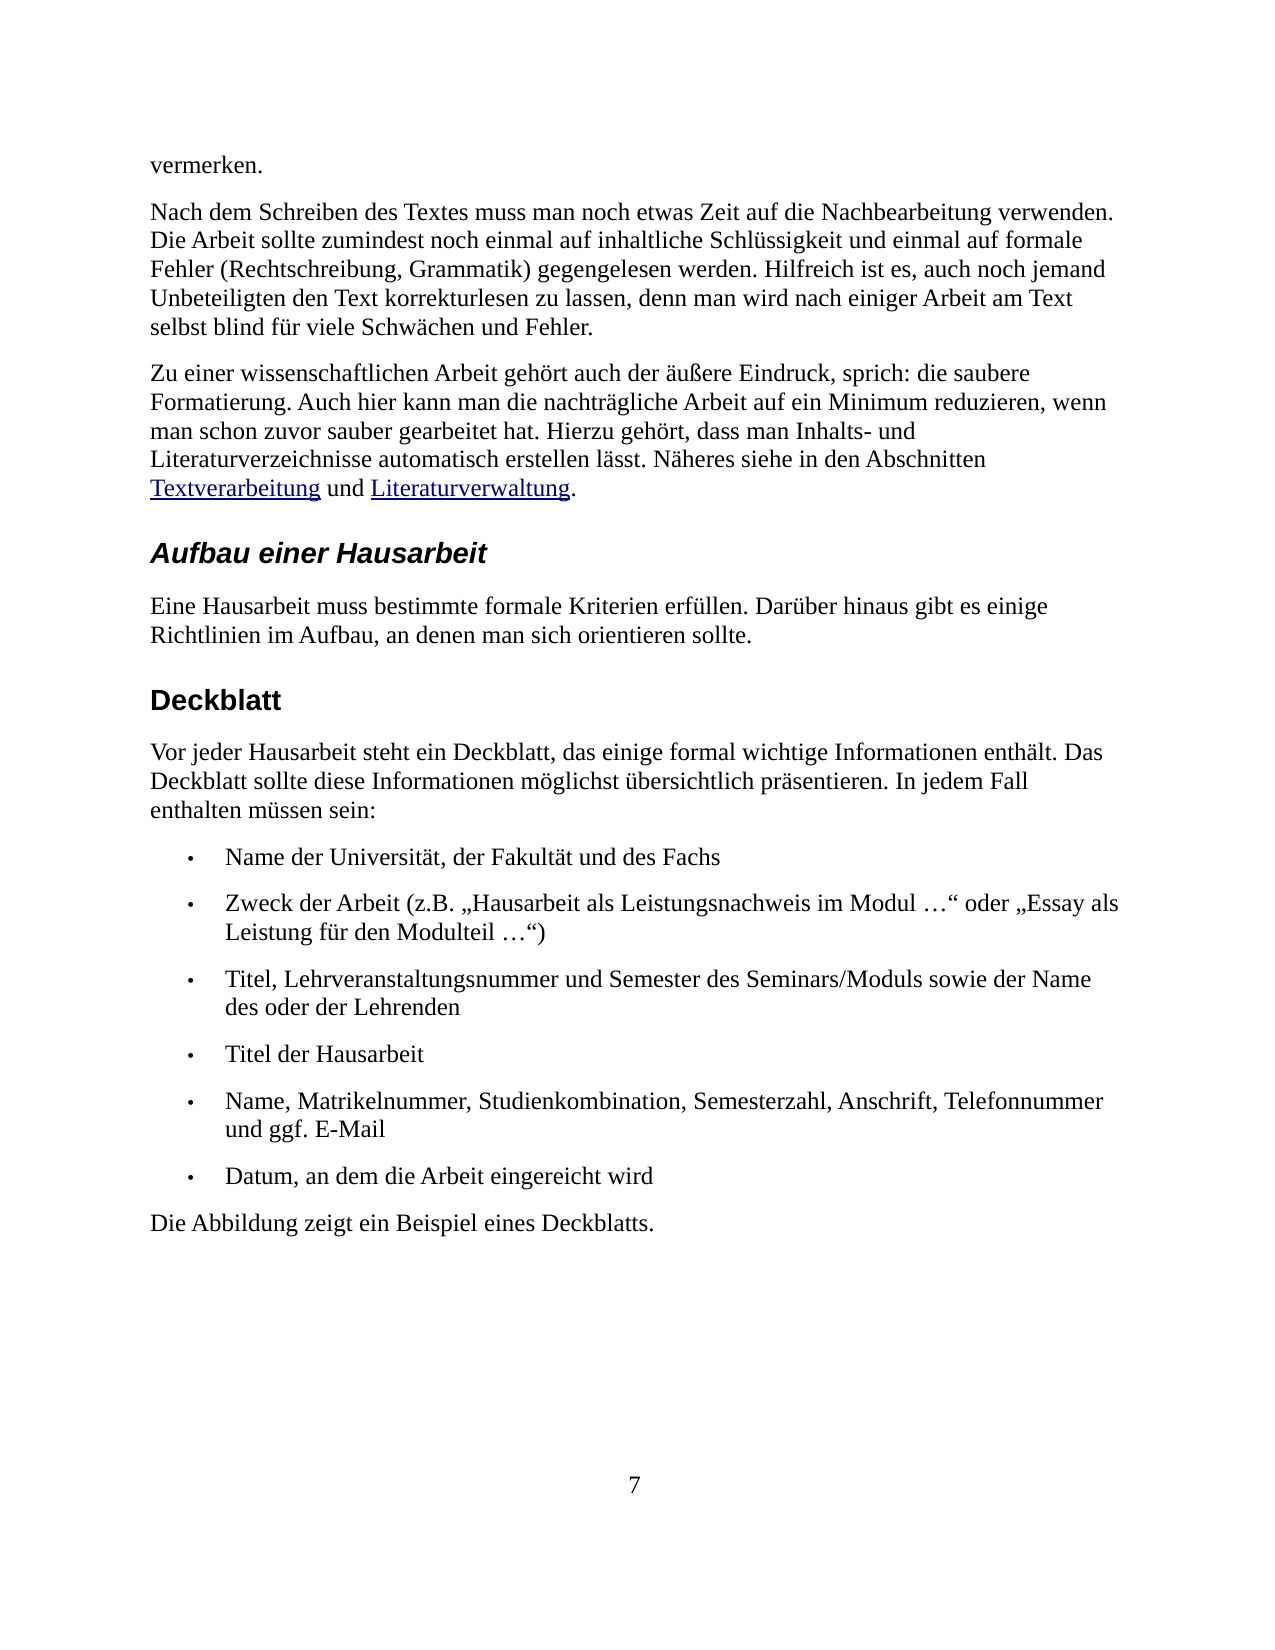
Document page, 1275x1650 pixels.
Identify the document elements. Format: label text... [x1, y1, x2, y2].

subtitle Deckblatt [150, 682, 1125, 716]
text Die Abbildung zeigt ein Beispiel eines Deckblatts. [150, 1208, 1125, 1237]
list Zweck der Arbeit (z.B. „Hausarbeit als Leistungsnachweis im Modul …“ oder „Essay als Leistung für den Modulteil …“) [187, 888, 1125, 946]
text vermerken. [150, 150, 1125, 179]
subtitle Aufbau einer Hausarbeit [150, 536, 1125, 569]
list Name, Matrikelnummer, Studienkombination, Semesterzahl, Anschrift, Telefonnummer und ggf. E-Mail [187, 1086, 1125, 1143]
list Titel, Lehrveranstaltungsnummer und Semester des Seminars/​Moduls sowie der Name des oder der Lehrenden [187, 964, 1125, 1021]
list Name der Universität, der Fakultät und des Fachs [187, 842, 1125, 870]
text Vor jeder Hausarbeit steht ein Deckblatt, das einige formal wichtige Informationen enthält. Das Deckblatt sollte diese Informationen möglichst übersichtlich präsentieren. In jedem Fall enthalten müssen sein: [150, 737, 1125, 824]
text Nach dem Schreiben des Textes muss man noch etwas Zeit auf die Nachbearbeitung verwenden. Die Arbeit sollte zumindest noch einmal auf inhaltliche Schlüssigkeit und einmal auf formale Fehler (Rechtschreibung, Grammatik) gegengelesen werden. Hilfreich ist es, auch noch jemand Unbeteiligten den Text korrekturlesen zu lassen, denn man wird nach einiger Arbeit am Text selbst blind für viele Schwächen und Fehler. [150, 197, 1125, 340]
text Eine Hausarbeit muss bestimmte formale Kriterien erfüllen. Darüber hinaus gibt es einige Richtlinien im Aufbau, an denen man sich orientieren sollte. [150, 591, 1125, 648]
list Datum, an dem die Arbeit eingereicht wird [187, 1161, 1125, 1190]
text Zu einer wissenschaftlichen Arbeit gehört auch der äußere Eindruck, sprich: die saubere Formatierung. Auch hier kann man die nachträgliche Arbeit auf ein Minimum reduzieren, wenn man schon zuvor sauber gearbeitet hat. Hierzu gehört, dass man Inhalts- und Literaturverzeichnisse automatisch erstellen lässt. Näheres siehe in den Abschnitten Textverarbeitung und Literaturverwaltung. [150, 358, 1125, 502]
list Titel der Hausarbeit [187, 1039, 1125, 1068]
